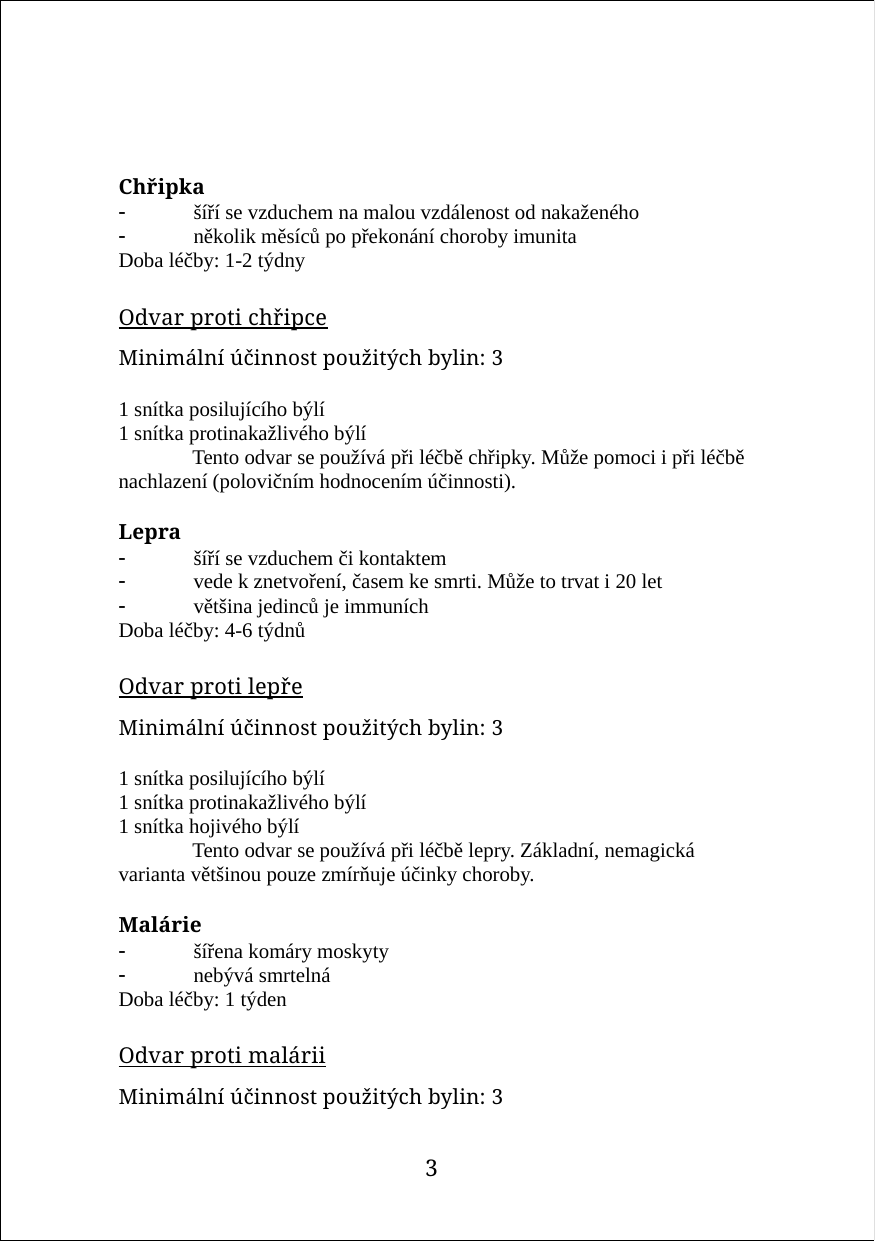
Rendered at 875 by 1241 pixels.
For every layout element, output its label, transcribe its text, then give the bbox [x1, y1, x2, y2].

list vede k znetvoření, časem ke smrti. Může to trvat i 20 let [118, 569, 756, 593]
subtitle Malárie [118, 910, 756, 939]
text 1 snítka protinakažlivého býlí [118, 421, 756, 445]
list nebývá smrtelná [118, 963, 756, 987]
text 1 snítka protinakažlivého býlí [118, 790, 756, 814]
text Tento odvar se používá při léčbě chřipky. Může pomoci i při léčbě nachlazení (polovičním hodnocením účinnosti). [118, 445, 756, 493]
text Minimální účinnost použitých bylin: 3 [118, 713, 756, 741]
subtitle Odvar proti malárii [118, 1040, 756, 1070]
list většina jedinců je immuních [118, 593, 756, 618]
text Doba léčby: 1-2 týdny [118, 248, 756, 272]
subtitle Lepra [118, 517, 756, 545]
list šířena komáry moskyty [118, 939, 756, 963]
text 1 snítka hojivého býlí [118, 814, 756, 838]
subtitle Odvar proti chřipce [118, 302, 756, 332]
list šíří se vzduchem na malou vzdálenost od nakaženého [118, 200, 756, 224]
text 1 snítka posilujícího býlí [118, 766, 756, 790]
text Tento odvar se používá při léčbě lepry. Základní, nemagická varianta většinou pouze zmírňuje účinky choroby. [118, 838, 756, 886]
text Doba léčby: 1 týden [118, 987, 756, 1011]
list šíří se vzduchem či kontaktem [118, 545, 756, 569]
text Minimální účinnost použitých bylin: 3 [118, 343, 756, 372]
text 1 snítka posilujícího býlí [118, 397, 756, 421]
text Doba léčby: 4-6 týdnů [118, 618, 756, 642]
subtitle Chřipka [118, 172, 756, 200]
list několik měsíců po překonání choroby imunita [118, 224, 756, 248]
text Minimální účinnost použitých bylin: 3 [118, 1082, 756, 1110]
subtitle Odvar proti lepře [118, 671, 756, 701]
